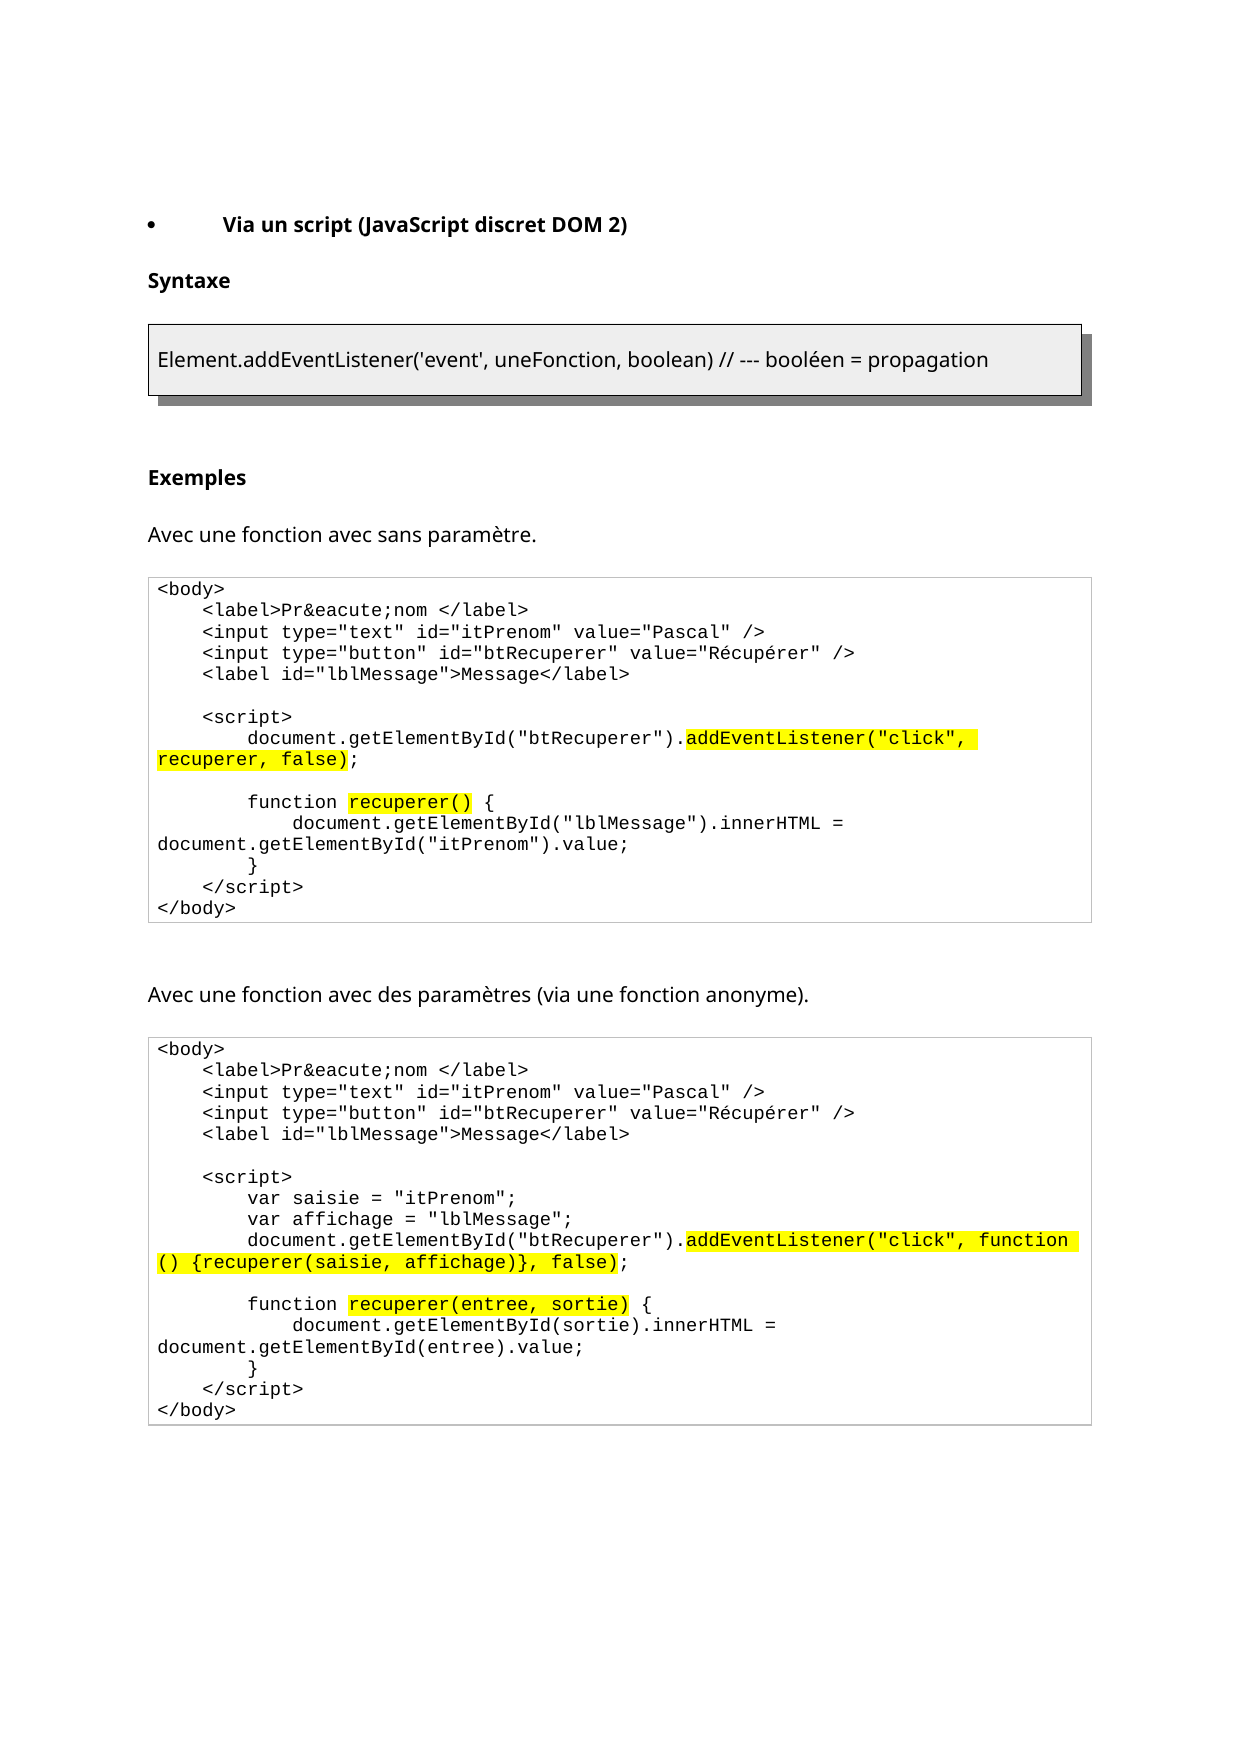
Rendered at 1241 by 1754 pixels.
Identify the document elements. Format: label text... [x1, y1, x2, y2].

list Via un script (JavaScript discret DOM 2) [148, 210, 1092, 238]
text <script> [149, 704, 1091, 726]
text document.getElementById(sortie).innerHTML = document.getElementById(entree).value; [149, 1313, 1091, 1356]
text function recuperer(entree, sortie) { [149, 1292, 1091, 1313]
text Exemples [148, 463, 1092, 492]
text </script> [149, 874, 1091, 896]
text <input type="button" id="btRecuperer" value="Récupérer" /> [149, 641, 1091, 662]
text <input type="text" id="itPrenom" value="Pascal" /> [149, 619, 1091, 641]
text <label>Pr&eacute;nom </label> [149, 1058, 1091, 1079]
text <label id="lblMessage">Message</label> [149, 662, 1091, 686]
text <label id="lblMessage">Message</label> [149, 1122, 1091, 1146]
text function recuperer() { [149, 789, 1091, 811]
text <body> [149, 578, 1091, 598]
text document.getElementById("btRecuperer").addEventListener("click", function () {recuperer(saisie, affichage)}, false); [149, 1228, 1091, 1274]
text Syntaxe [148, 267, 1092, 295]
text <input type="button" id="btRecuperer" value="Récupérer" /> [149, 1101, 1091, 1122]
text <body> [149, 1038, 1091, 1058]
text Avec une fonction avec sans paramètre. [148, 520, 1092, 548]
text <script> [149, 1164, 1091, 1186]
text var saisie = "itPrenom"; [149, 1186, 1091, 1207]
text var affichage = "lblMessage"; [149, 1207, 1091, 1228]
text <input type="text" id="itPrenom" value="Pascal" /> [149, 1079, 1091, 1101]
text document.getElementById("lblMessage").innerHTML = document.getElementById("itPrenom").value; [149, 811, 1091, 853]
text <label>Pr&eacute;nom </label> [149, 598, 1091, 619]
text Avec une fonction avec des paramètres (via une fonction anonyme). [148, 980, 1092, 1008]
text document.getElementById("btRecuperer").addEventListener("click", recuperer, false); [149, 726, 1091, 771]
text </script> [149, 1377, 1091, 1398]
text } [149, 853, 1091, 874]
text Element.addEventListener('event', uneFonction, boolean) // --- booléen = propagation [149, 325, 1081, 395]
text } [149, 1356, 1091, 1377]
text </body> [149, 896, 1091, 922]
text </body> [149, 1398, 1091, 1424]
